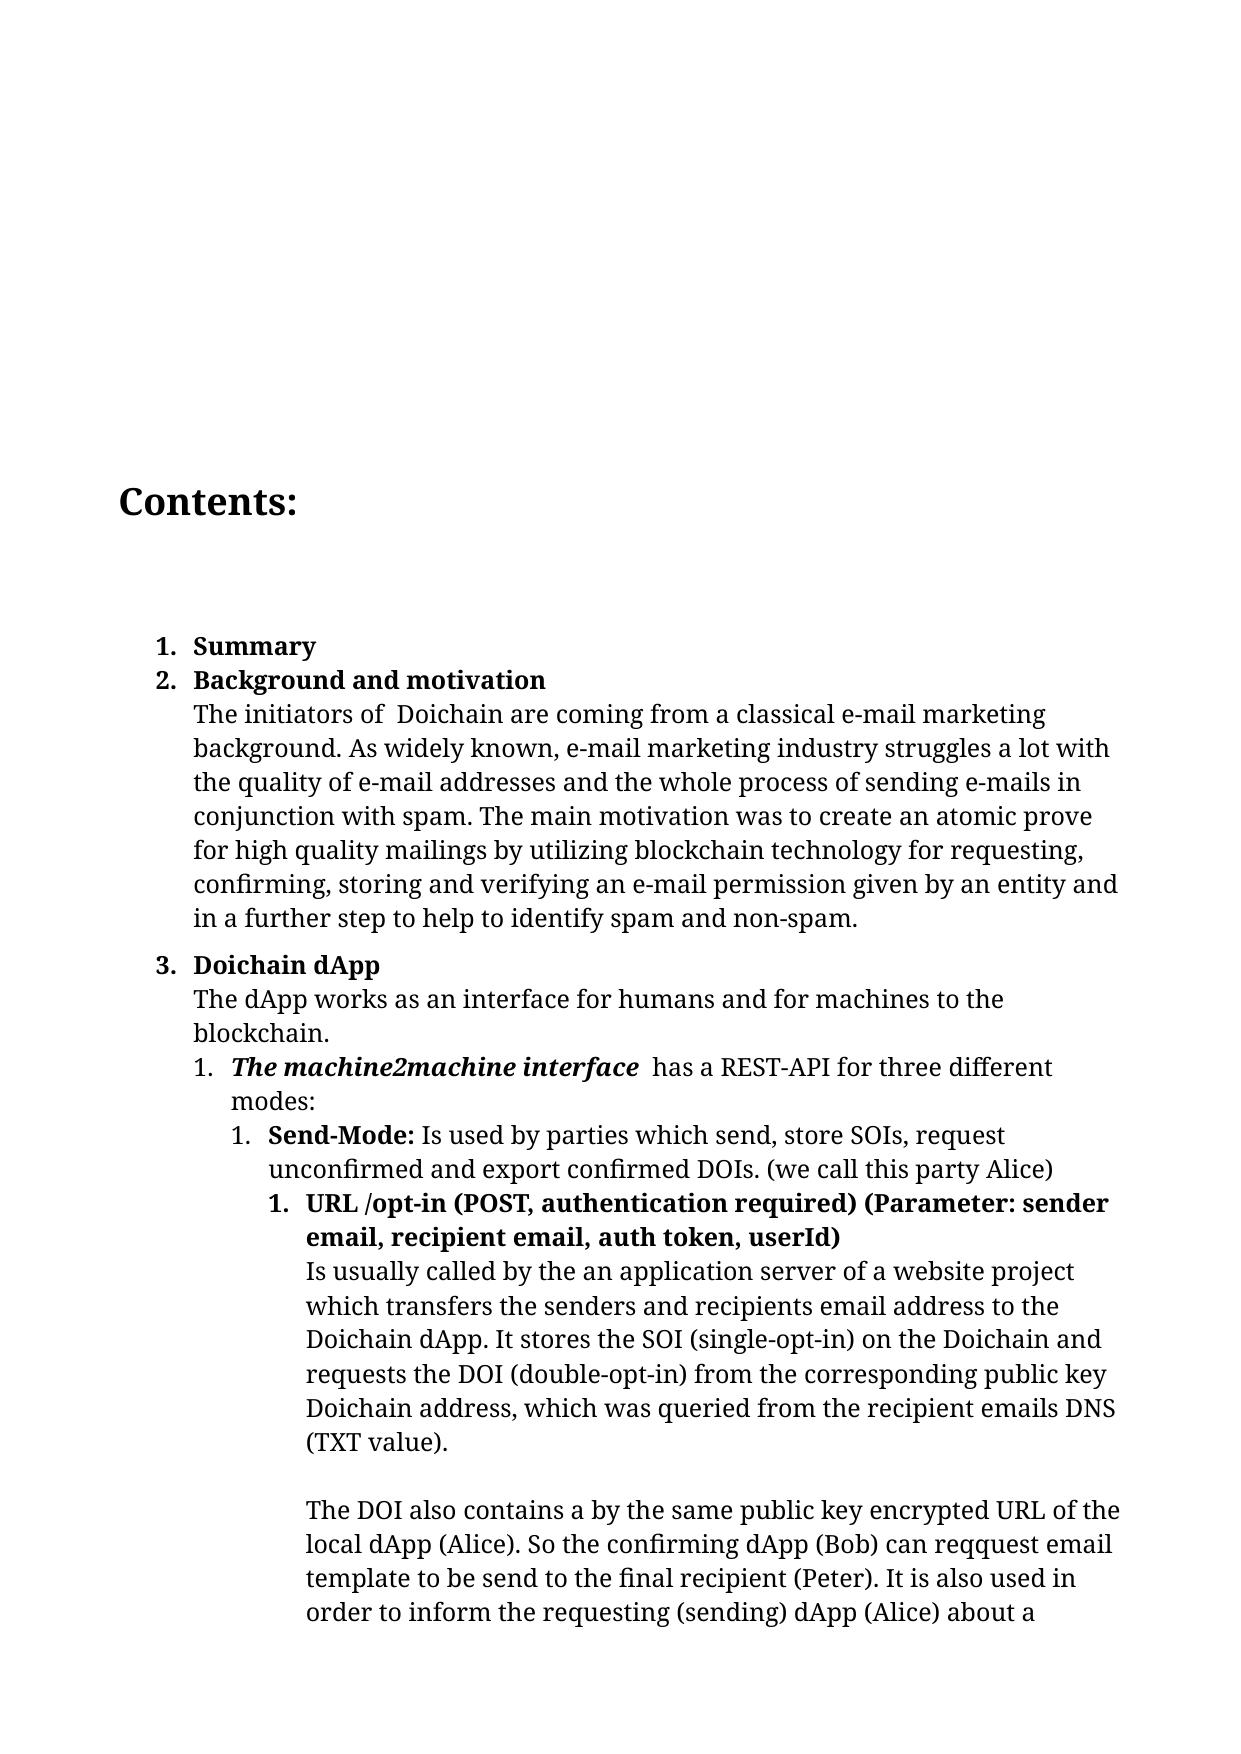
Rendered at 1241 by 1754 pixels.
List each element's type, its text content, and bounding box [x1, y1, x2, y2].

list URL /opt-in (POST, authentication required) (Parameter: sender email, recipient email, auth token, userId) [268, 1186, 1122, 1254]
list Background and motivation [156, 662, 1122, 697]
list Send-Mode: Is used by parties which send, store SOIs, request unconfirmed and export confirmed DOIs. (we call this party Alice) [231, 1118, 1122, 1186]
list The machine2machine interface has a REST-API for three different modes: [193, 1050, 1122, 1118]
text Contents: [118, 475, 1122, 526]
list Summary [156, 628, 1122, 662]
list The dApp works as an interface for humans and for machines to the blockchain. [156, 982, 1122, 1050]
list Doichain dApp [156, 947, 1122, 982]
list Is usually called by the an application server of a website project which transfers the senders and recipients email address to the Doichain dApp. It stores the SOI (single-opt-in) on the Doichain and requests the DOI (double-opt-in) from the corresponding public key Doichain address, which was queried from the recipient emails DNS (TXT value). The DOI also contains a by the same public key encrypted URL of the local dApp (Alice). So the confirming dApp (Bob) can reqquest email template to be send to the final recipient (Peter). It is also used in order to inform the requesting (sending) dApp (Alice) about a [268, 1254, 1122, 1629]
list The initiators of Doichain are coming from a classical e-mail marketing background. As widely known, e-mail marketing industry struggles a lot with the quality of e-mail addresses and the whole process of sending e-mails in conjunction with spam. The main motivation was to create an atomic prove for high quality mailings by utilizing blockchain technology for requesting, confirming, storing and verifying an e-mail permission given by an entity and in a further step to help to identify spam and non-spam. [156, 697, 1122, 935]
